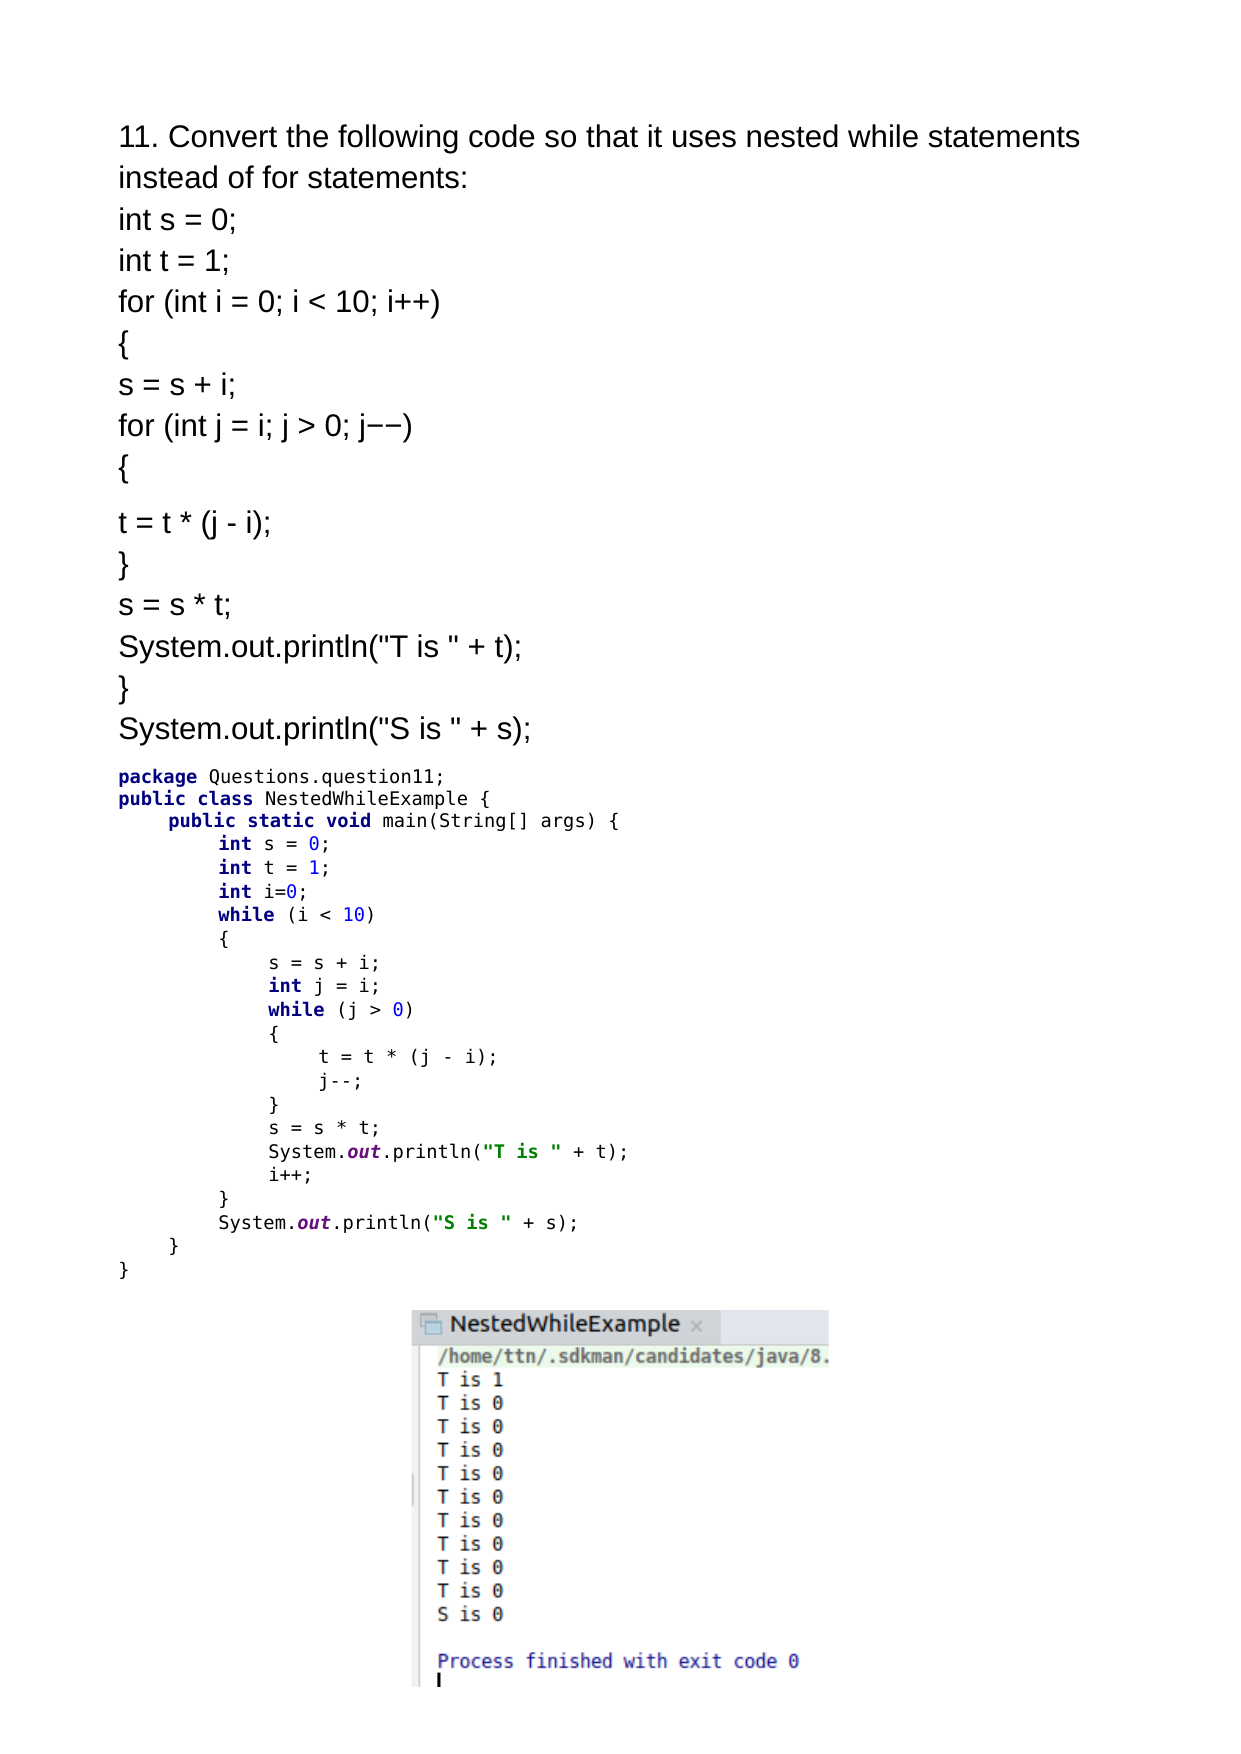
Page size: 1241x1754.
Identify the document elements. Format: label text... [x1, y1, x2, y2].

text while (i < 10) [118, 904, 1122, 928]
text int i=0; [118, 881, 1122, 904]
text i++; [118, 1164, 1122, 1188]
text s = s * t; [118, 1117, 1122, 1141]
picture [411, 1310, 829, 1687]
text j--; [118, 1070, 1122, 1093]
text public class NestedWhileExample { [118, 788, 1122, 810]
text public static void main(String[] args) { [118, 810, 1122, 833]
text int j = i; [118, 975, 1122, 999]
text s = s + i; [118, 952, 1122, 975]
text int s = 0; [118, 833, 1122, 857]
text System.out.println("S is " + s); [118, 1212, 1122, 1235]
text System.out.println("T is " + t); [118, 1141, 1122, 1164]
text int t = 1; [118, 857, 1122, 881]
text } [118, 1188, 1122, 1212]
text package Questions.question11; [118, 766, 1122, 788]
text { [118, 928, 1122, 952]
text { [118, 1023, 1122, 1046]
text while (j > 0) [118, 999, 1122, 1023]
text } [118, 1235, 1122, 1259]
text 11. Convert the following code so that it uses nested while statements instead of for statements: int s = 0; int t = 1; for (int i = 0; i < 10; i++) { s = s + i; for (int j = i; j > 0; j−−) { [118, 118, 1122, 484]
text t = t * (j - i); [118, 1046, 1122, 1070]
text } [118, 1259, 1122, 1281]
text } [118, 1093, 1122, 1117]
text t = t * (j - i); } s = s * t; System.out.println("T is " + t); } System.out.println("S is " + s); [118, 504, 1122, 746]
